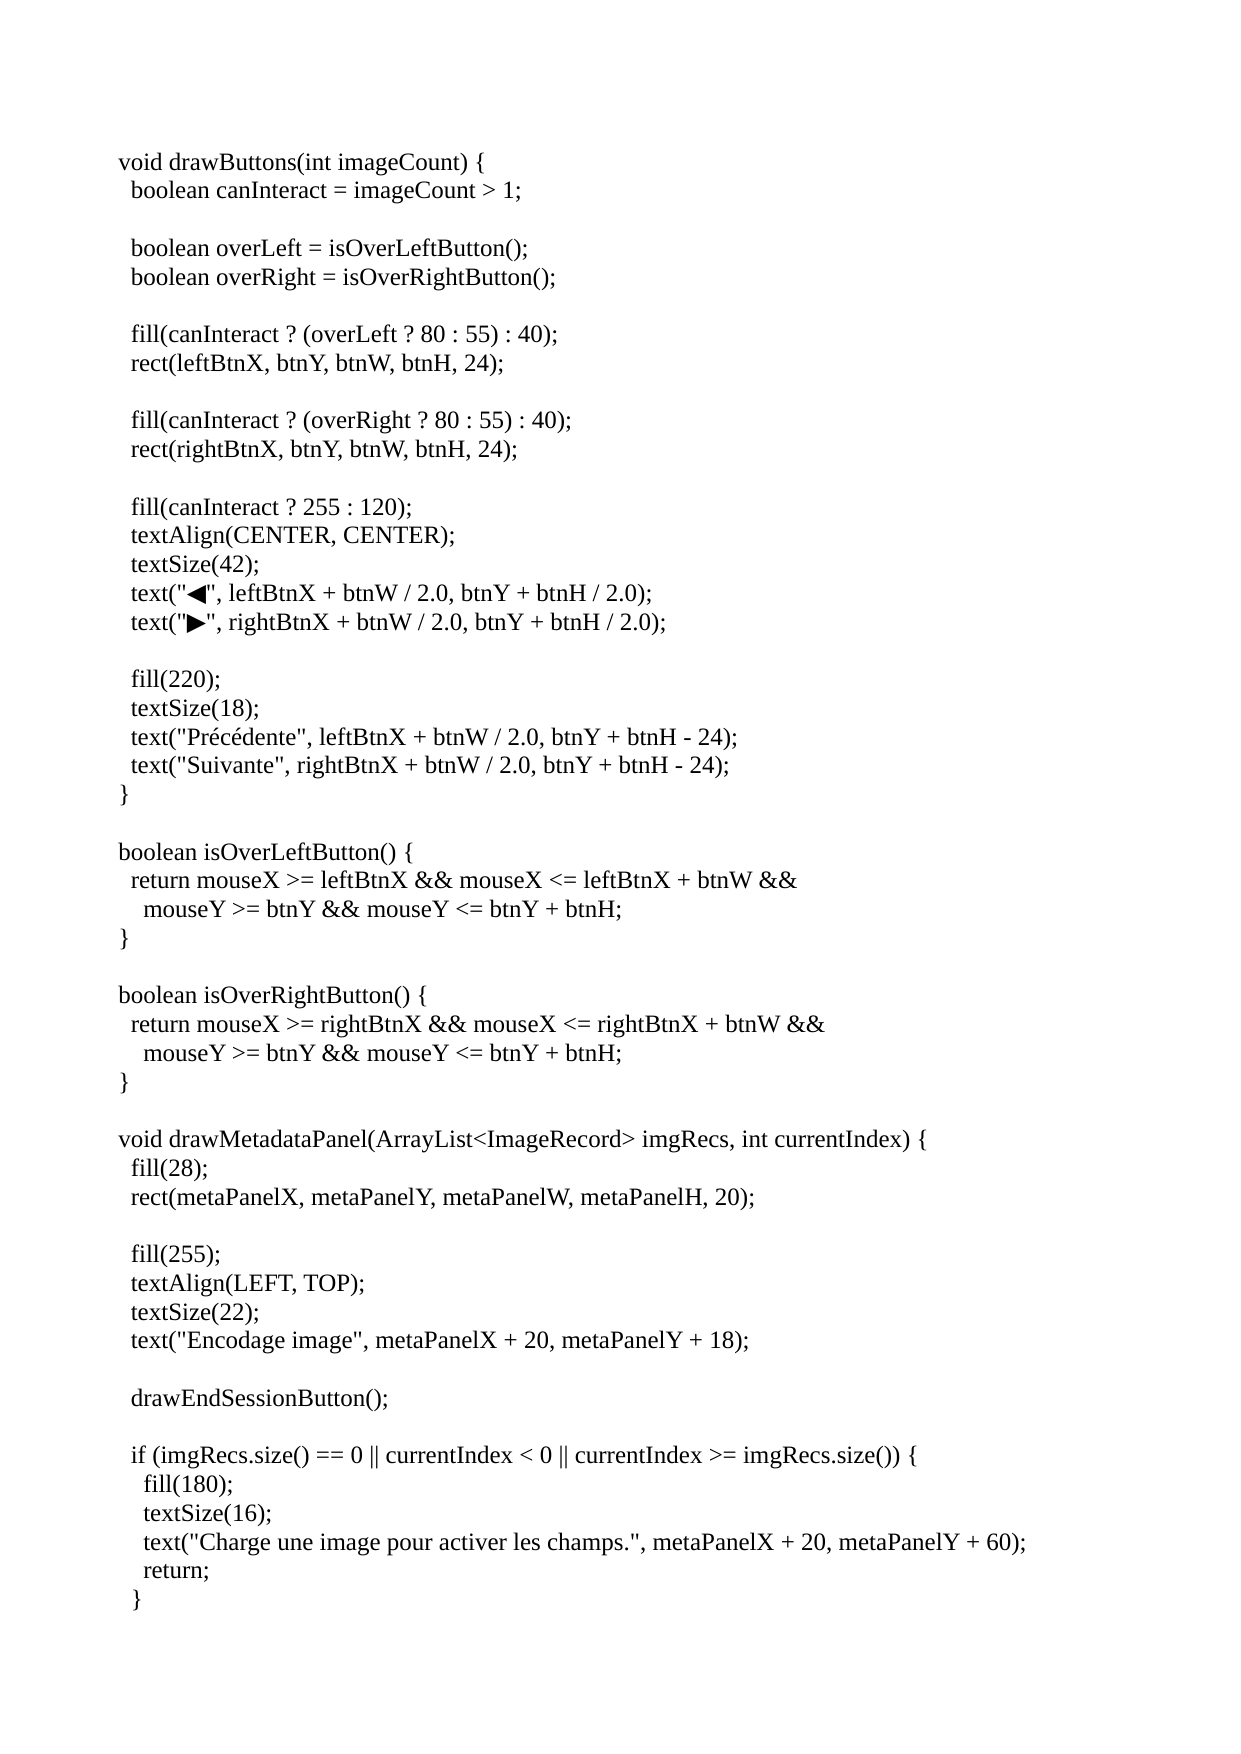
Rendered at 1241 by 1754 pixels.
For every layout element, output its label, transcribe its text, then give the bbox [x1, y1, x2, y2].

text } [118, 1584, 1122, 1613]
text rect(metaPanelX, metaPanelY, metaPanelW, metaPanelH, 20); [118, 1182, 1122, 1211]
text return; [118, 1556, 1122, 1584]
text rect(leftBtnX, btnY, btnW, btnH, 24); [118, 348, 1122, 377]
text void drawButtons(int imageCount) { [118, 147, 1122, 176]
text return mouseX >= rightBtnX && mouseX <= rightBtnX + btnW && [118, 1009, 1122, 1038]
text text("◀", leftBtnX + btnW / 2.0, btnY + btnH / 2.0); [118, 578, 1122, 607]
text mouseY >= btnY && mouseY <= btnY + btnH; [118, 1038, 1122, 1067]
text boolean overRight = isOverRightButton(); [118, 262, 1122, 291]
text if (imgRecs.size() == 0 || currentIndex < 0 || currentIndex >= imgRecs.size()) { [118, 1441, 1122, 1469]
text textSize(18); [118, 693, 1122, 722]
text textSize(42); [118, 549, 1122, 578]
text } [118, 1067, 1122, 1096]
text fill(canInteract ? (overRight ? 80 : 55) : 40); [118, 406, 1122, 434]
text textSize(22); [118, 1297, 1122, 1326]
text text("Charge une image pour activer les champs.", metaPanelX + 20, metaPanelY + 60); [118, 1527, 1122, 1556]
text fill(28); [118, 1153, 1122, 1182]
text fill(220); [118, 664, 1122, 693]
text fill(180); [118, 1469, 1122, 1498]
text return mouseX >= leftBtnX && mouseX <= leftBtnX + btnW && [118, 866, 1122, 894]
text void drawMetadataPanel(ArrayList<ImageRecord> imgRecs, int currentIndex) { [118, 1124, 1122, 1153]
text textAlign(CENTER, CENTER); [118, 521, 1122, 549]
text mouseY >= btnY && mouseY <= btnY + btnH; [118, 894, 1122, 923]
text textSize(16); [118, 1498, 1122, 1527]
text text("Suivante", rightBtnX + btnW / 2.0, btnY + btnH - 24); [118, 751, 1122, 779]
text drawEndSessionButton(); [118, 1383, 1122, 1412]
text fill(255); [118, 1239, 1122, 1268]
text boolean isOverLeftButton() { [118, 837, 1122, 866]
text } [118, 779, 1122, 808]
text text("▶", rightBtnX + btnW / 2.0, btnY + btnH / 2.0); [118, 607, 1122, 636]
text boolean canInteract = imageCount > 1; [118, 176, 1122, 204]
text } [118, 923, 1122, 952]
text boolean isOverRightButton() { [118, 981, 1122, 1009]
text textAlign(LEFT, TOP); [118, 1268, 1122, 1297]
text boolean overLeft = isOverLeftButton(); [118, 233, 1122, 262]
text fill(canInteract ? (overLeft ? 80 : 55) : 40); [118, 319, 1122, 348]
text text("Encodage image", metaPanelX + 20, metaPanelY + 18); [118, 1326, 1122, 1354]
text rect(rightBtnX, btnY, btnW, btnH, 24); [118, 434, 1122, 463]
text text("Précédente", leftBtnX + btnW / 2.0, btnY + btnH - 24); [118, 722, 1122, 751]
text fill(canInteract ? 255 : 120); [118, 492, 1122, 521]
